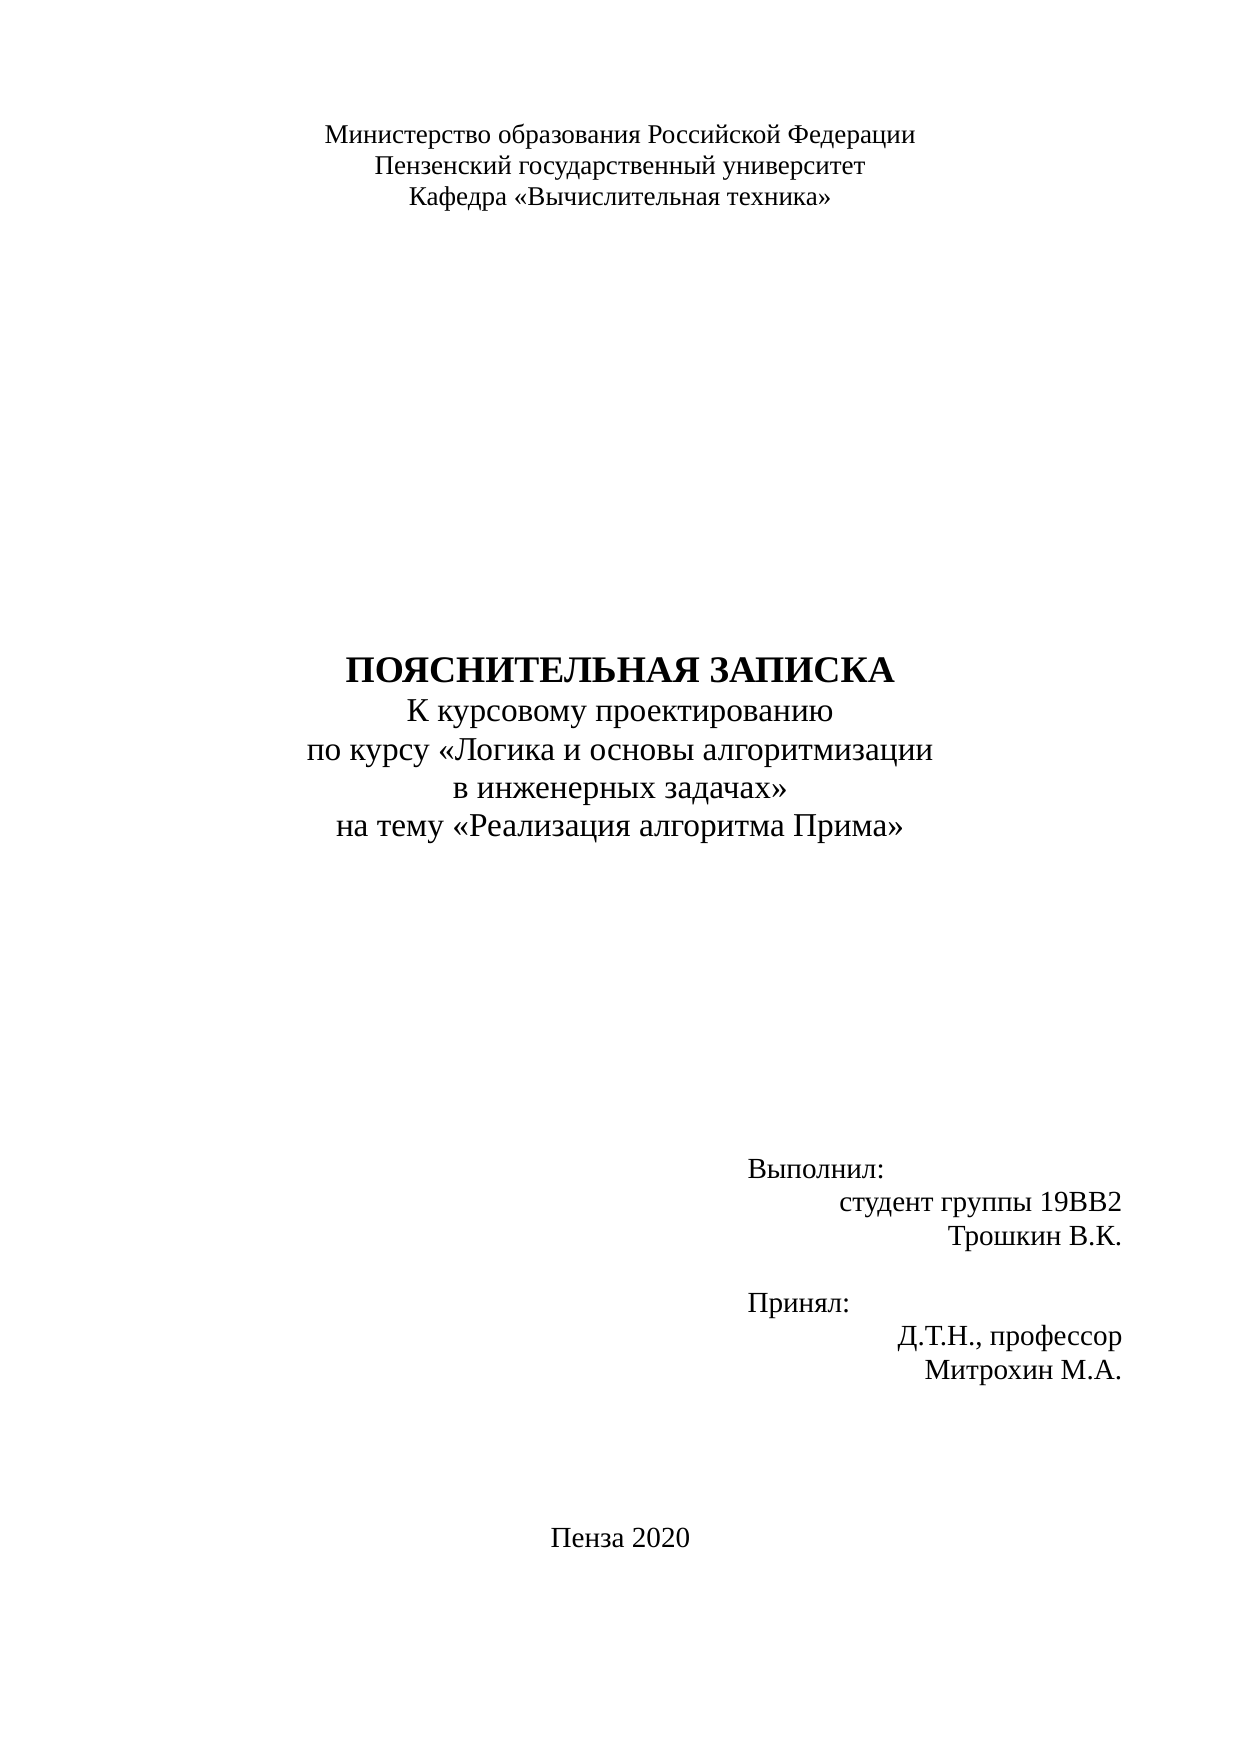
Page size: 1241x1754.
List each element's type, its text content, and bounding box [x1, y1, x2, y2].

text Д.Т.Н., профессор [561, 1318, 1122, 1352]
text ПОЯСНИТЕЛЬНАЯ ЗАПИСКА [118, 648, 1122, 691]
text Пензенский государственный университет [118, 149, 1122, 180]
text Министерство образования Российской Федерации [118, 118, 1122, 149]
text Выполнил: [118, 1151, 1122, 1184]
text Пенза 2020 [118, 1520, 1122, 1553]
text студент группы 19ВВ2 [118, 1184, 1122, 1218]
text на тему «Реализация алгоритма Прима» [118, 806, 1122, 844]
text К курсовому проектированию [118, 691, 1122, 729]
text Принял: [118, 1285, 1122, 1318]
text Митрохин М.А. [782, 1352, 1122, 1386]
text Кафедра «Вычислительная техника» [118, 180, 1122, 212]
text по курсу «Логика и основы алгоритмизации [118, 729, 1122, 767]
text Трошкин В.К. [118, 1218, 1122, 1251]
text в инженерных задачах» [118, 767, 1122, 806]
